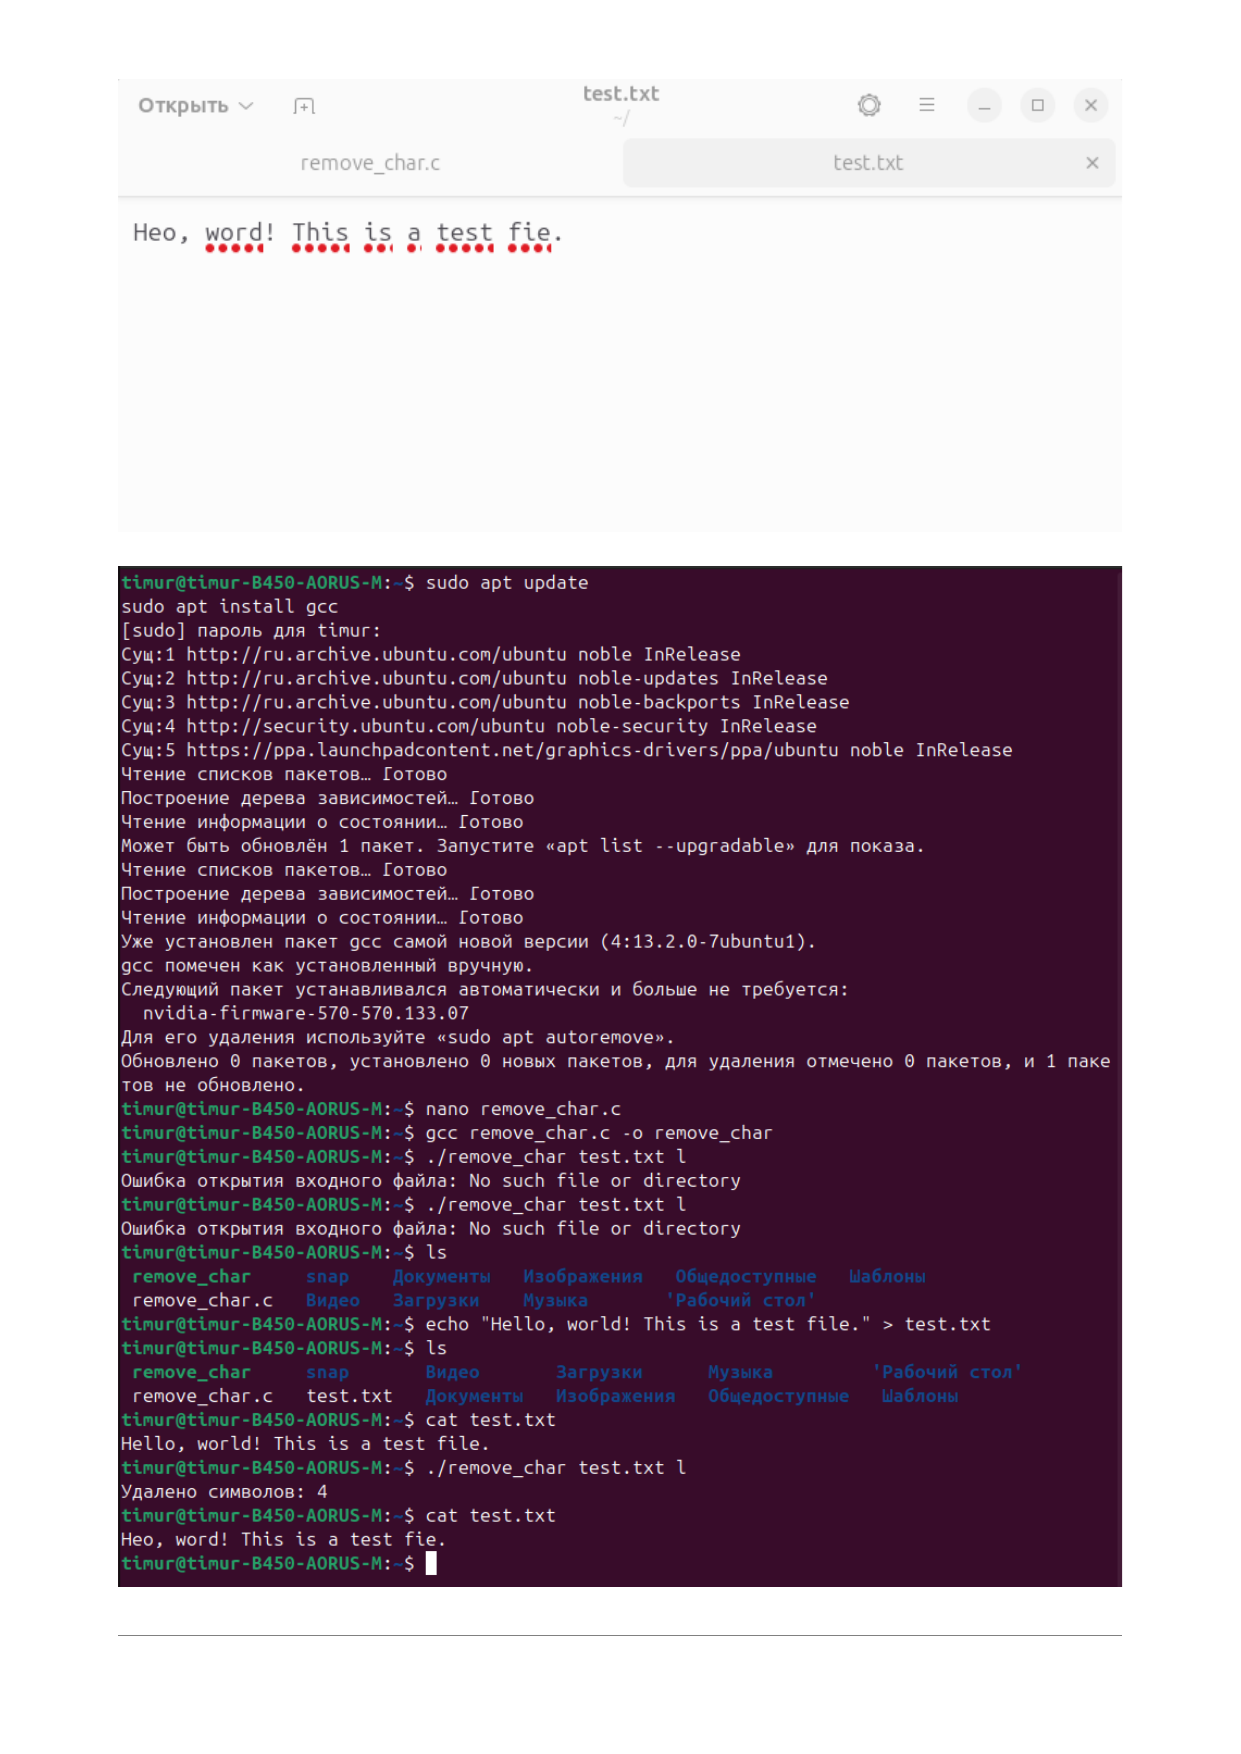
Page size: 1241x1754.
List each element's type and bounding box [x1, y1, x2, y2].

picture [118, 566, 1123, 1587]
picture [118, 79, 1123, 532]
